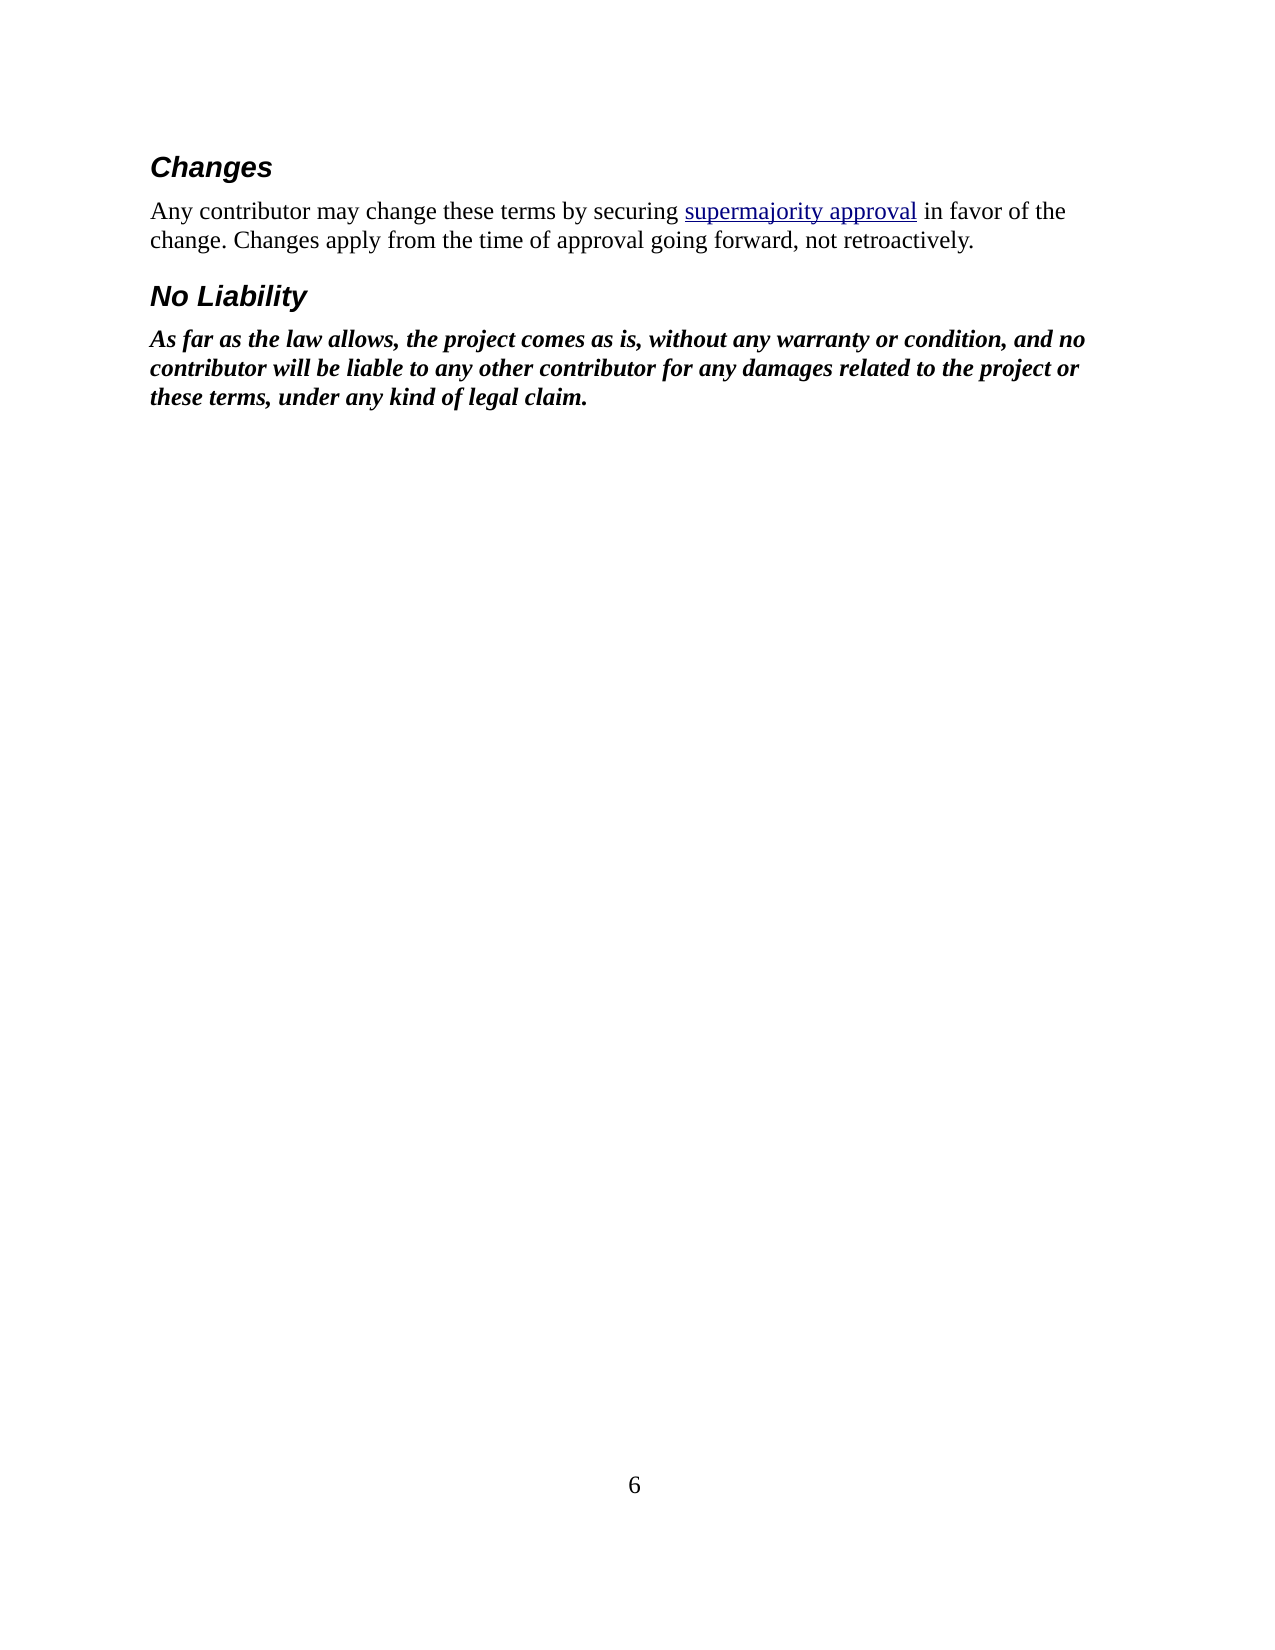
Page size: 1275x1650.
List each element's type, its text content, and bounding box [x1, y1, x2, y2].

text As far as the law allows, the project comes as is, without any warranty or condition, and no contributor will be liable to any other contributor for any damages related to the project or these terms, under any kind of legal claim. [150, 324, 1125, 411]
subtitle Changes [150, 150, 1125, 183]
subtitle No Liability [150, 278, 1125, 312]
text Any contributor may change these terms by securing supermajority approval in favor of the change. Changes apply from the time of approval going forward, not retroactively. [150, 196, 1125, 253]
